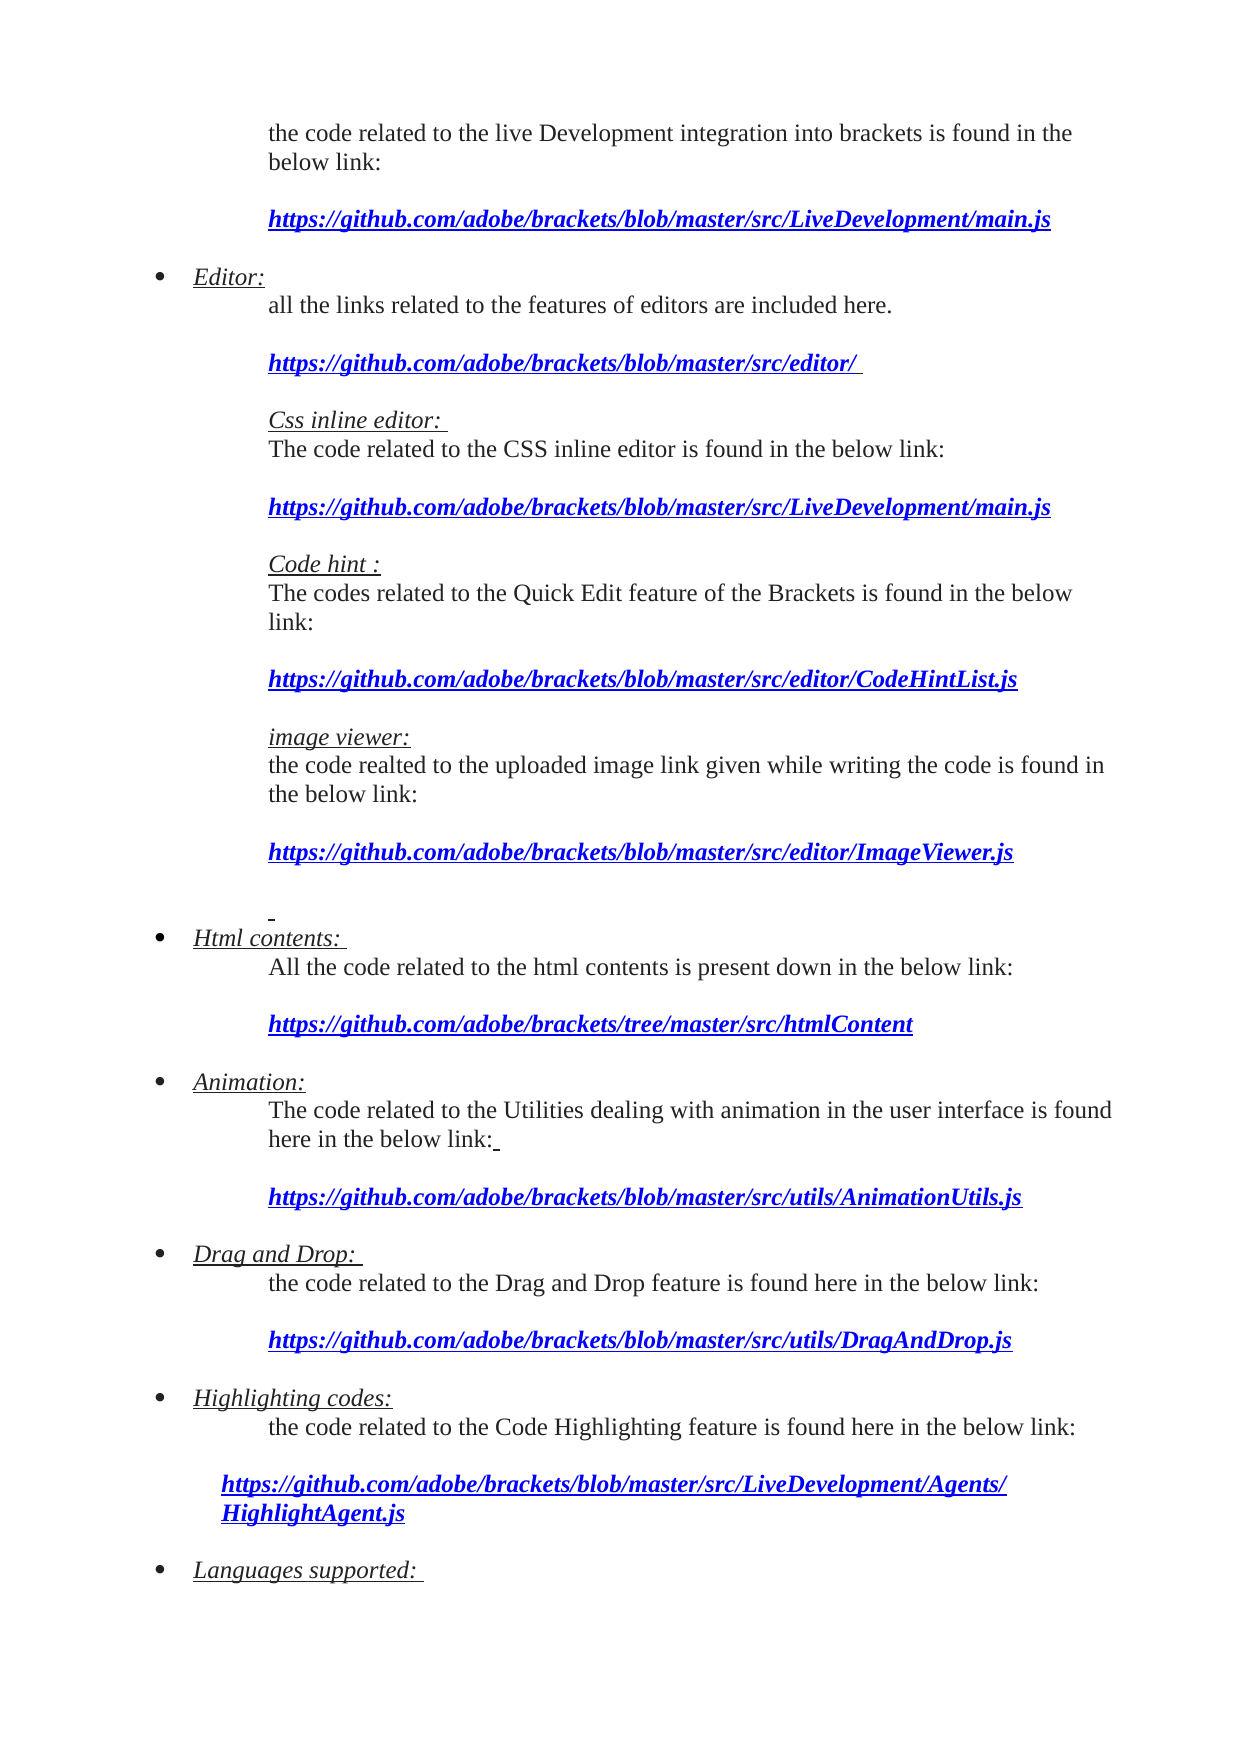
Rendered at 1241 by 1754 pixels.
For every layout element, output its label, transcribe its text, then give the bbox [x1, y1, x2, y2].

list The codes related to the Quick Edit feature of the Brackets is found in the below link: [268, 578, 1122, 636]
list Drag and Drop: [156, 1239, 1122, 1268]
list https://github.com/adobe/brackets/tree/master/src/htmlContent [268, 1009, 1122, 1038]
list https://github.com/adobe/brackets/blob/master/src/editor/CodeHintList.js [268, 664, 1122, 693]
list Editor: [156, 262, 1122, 291]
list the code related to the live Development integration into brackets is found in the below link: [268, 118, 1122, 176]
list https://github.com/adobe/brackets/blob/master/src/LiveDevelopment/main.js [268, 492, 1122, 521]
list the code related to the Code Highlighting feature is found here in the below link: [221, 1412, 1122, 1441]
list the code realted to the uploaded image link given while writing the code is found in the below link: [268, 751, 1122, 808]
list Animation: [156, 1067, 1122, 1096]
list https://github.com/adobe/brackets/blob/master/src/LiveDevelopment/Agents/HighlightAgent.js [221, 1469, 1122, 1527]
list https://github.com/adobe/brackets/blob/master/src/editor/ [268, 348, 1122, 377]
list all the links related to the features of editors are included here. [268, 291, 1122, 319]
list https://github.com/adobe/brackets/blob/master/src/LiveDevelopment/main.js [268, 204, 1122, 233]
list Html contents: [156, 923, 1122, 952]
list Css inline editor: [268, 406, 1122, 434]
list The code related to the Utilities dealing with animation in the user interface is found here in the below link: [268, 1096, 1122, 1153]
list the code related to the Drag and Drop feature is found here in the below link: [268, 1268, 1122, 1297]
list https://github.com/adobe/brackets/blob/master/src/editor/ImageViewer.js [268, 837, 1122, 866]
list https://github.com/adobe/brackets/blob/master/src/utils/DragAndDrop.js [268, 1326, 1122, 1354]
list Highlighting codes: [156, 1383, 1122, 1412]
list All the code related to the html contents is present down in the below link: [268, 952, 1122, 981]
list image viewer: [268, 722, 1122, 751]
list https://github.com/adobe/brackets/blob/master/src/utils/AnimationUtils.js [268, 1182, 1122, 1211]
list The code related to the CSS inline editor is found in the below link: [268, 434, 1122, 463]
list Languages supported: [156, 1556, 1122, 1584]
list Code hint : [268, 549, 1122, 578]
